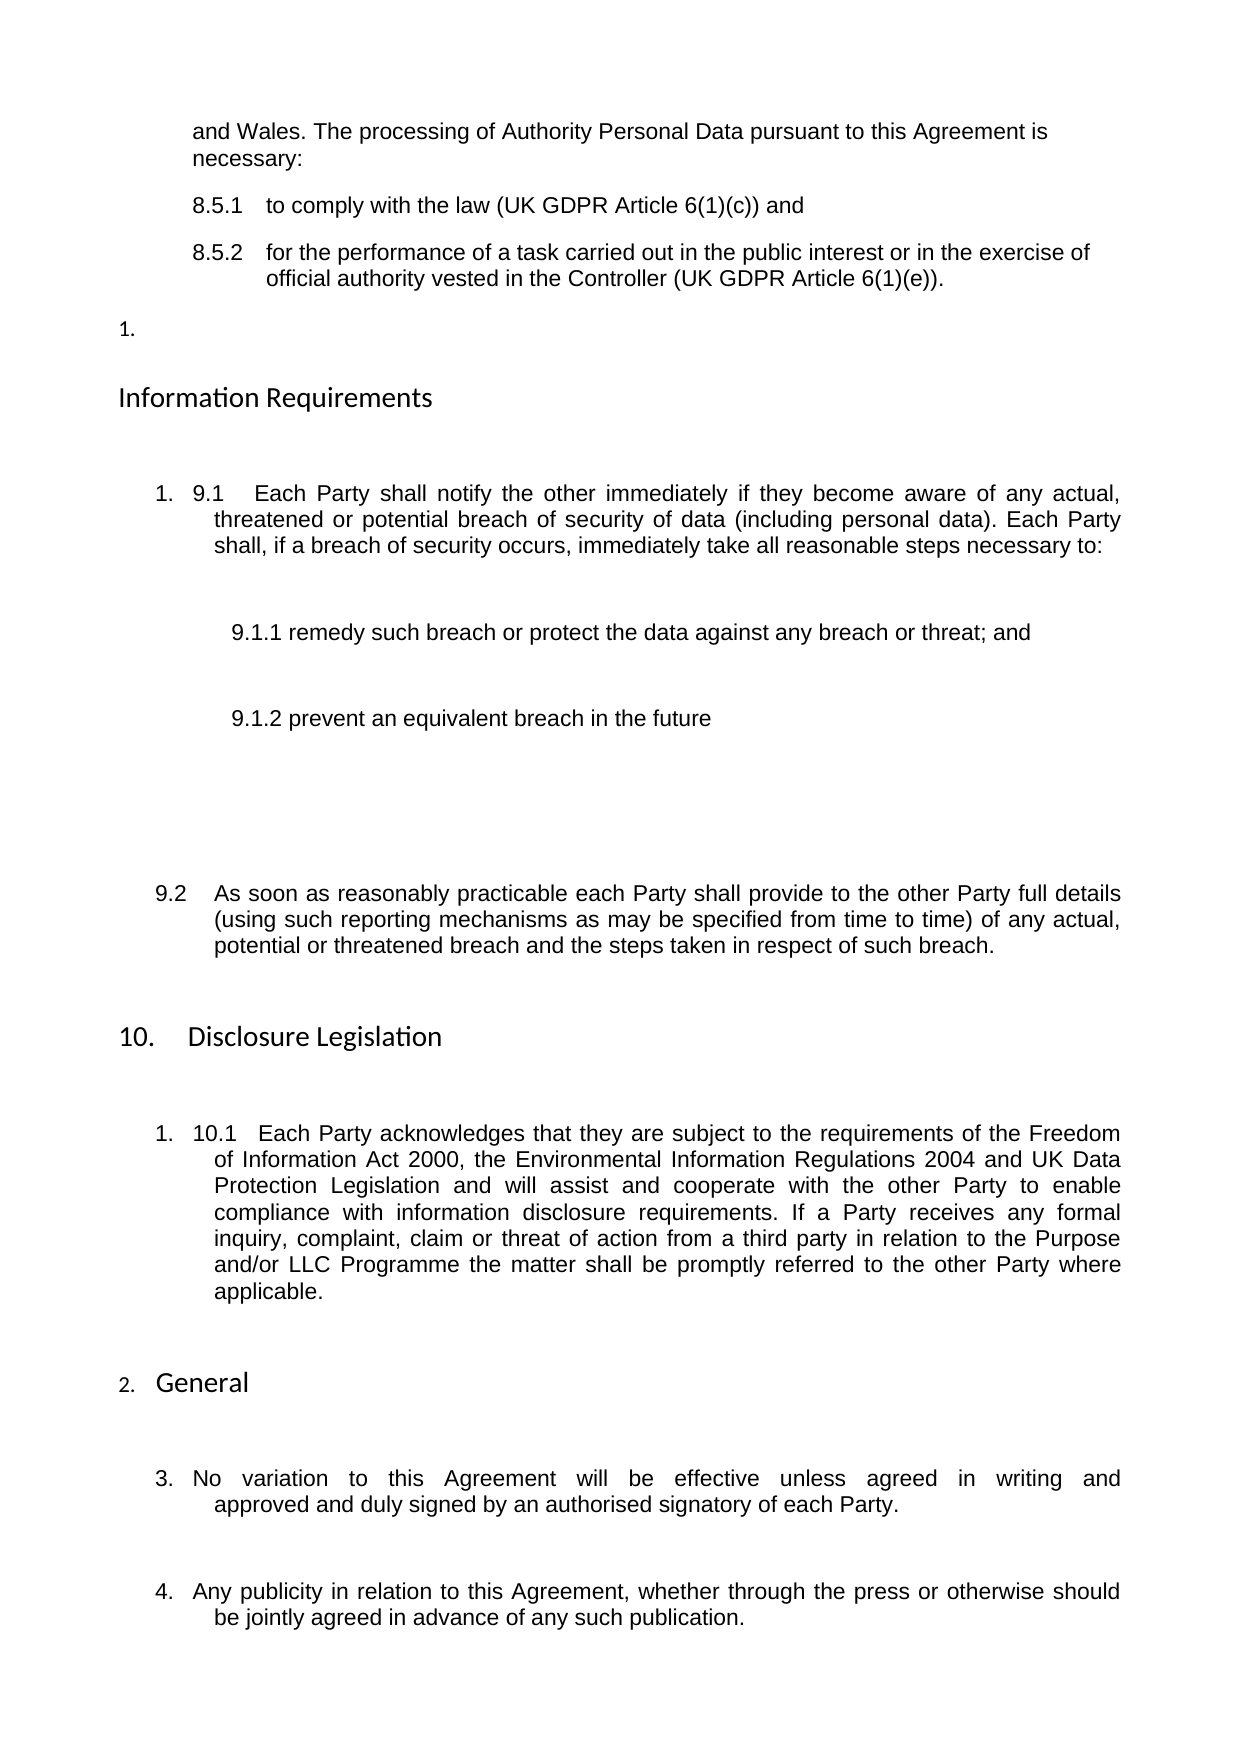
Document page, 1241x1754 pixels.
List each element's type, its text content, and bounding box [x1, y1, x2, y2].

list Any publicity in relation to this Agreement, whether through the press or otherwise should be jointly agreed in advance of any such publication. [155, 1578, 1122, 1630]
list 10.1 Each Party acknowledges that they are subject to the requirements of the Freedom of Information Act 2000, the Environmental Information Regulations 2004 and UK Data Protection Legislation and will assist and cooperate with the other Party to enable compliance with information disclosure requirements. If a Party receives any formal inquiry, complaint, claim or threat of action from a third party in relation to the Purpose and/or LLC Programme the matter shall be promptly referred to the other Party where applicable. [155, 1119, 1122, 1304]
text Information Requirements [118, 379, 1122, 414]
list General [118, 1364, 1122, 1399]
list No variation to this Agreement will be effective unless agreed in writing and approved and duly signed by an authorised signatory of each Party. [155, 1465, 1122, 1518]
text 10. Disclosure Legislation [118, 1018, 1122, 1054]
list 9.1 Each Party shall notify the other immediately if they become aware of any actual, threatened or potential breach of security of data (including personal data). Each Party shall, if a breach of security occurs, immediately take all reasonable steps necessary to: [155, 480, 1122, 559]
text 9.1.2 prevent an equivalent breach in the future [155, 705, 1122, 731]
text 9.1.1 remedy such breach or protect the data against any breach or threat; and [155, 619, 1122, 645]
text and Wales. The processing of Authority Personal Data pursuant to this Agreement is necessary: [118, 118, 1122, 171]
text 8.5.1 to comply with the law (UK GDPR Article 6(1)(c)) and [192, 192, 1122, 218]
text 9.2 As soon as reasonably practicable each Party shall provide to the other Party full details (using such reporting mechanisms as may be specified from time to time) of any actual, potential or threatened breach and the steps taken in respect of such breach. [155, 879, 1122, 958]
text 8.5.2 for the performance of a task carried out in the public interest or in the exercise of official authority vested in the Controller (UK GDPR Article 6(1)(e)). [192, 239, 1122, 292]
